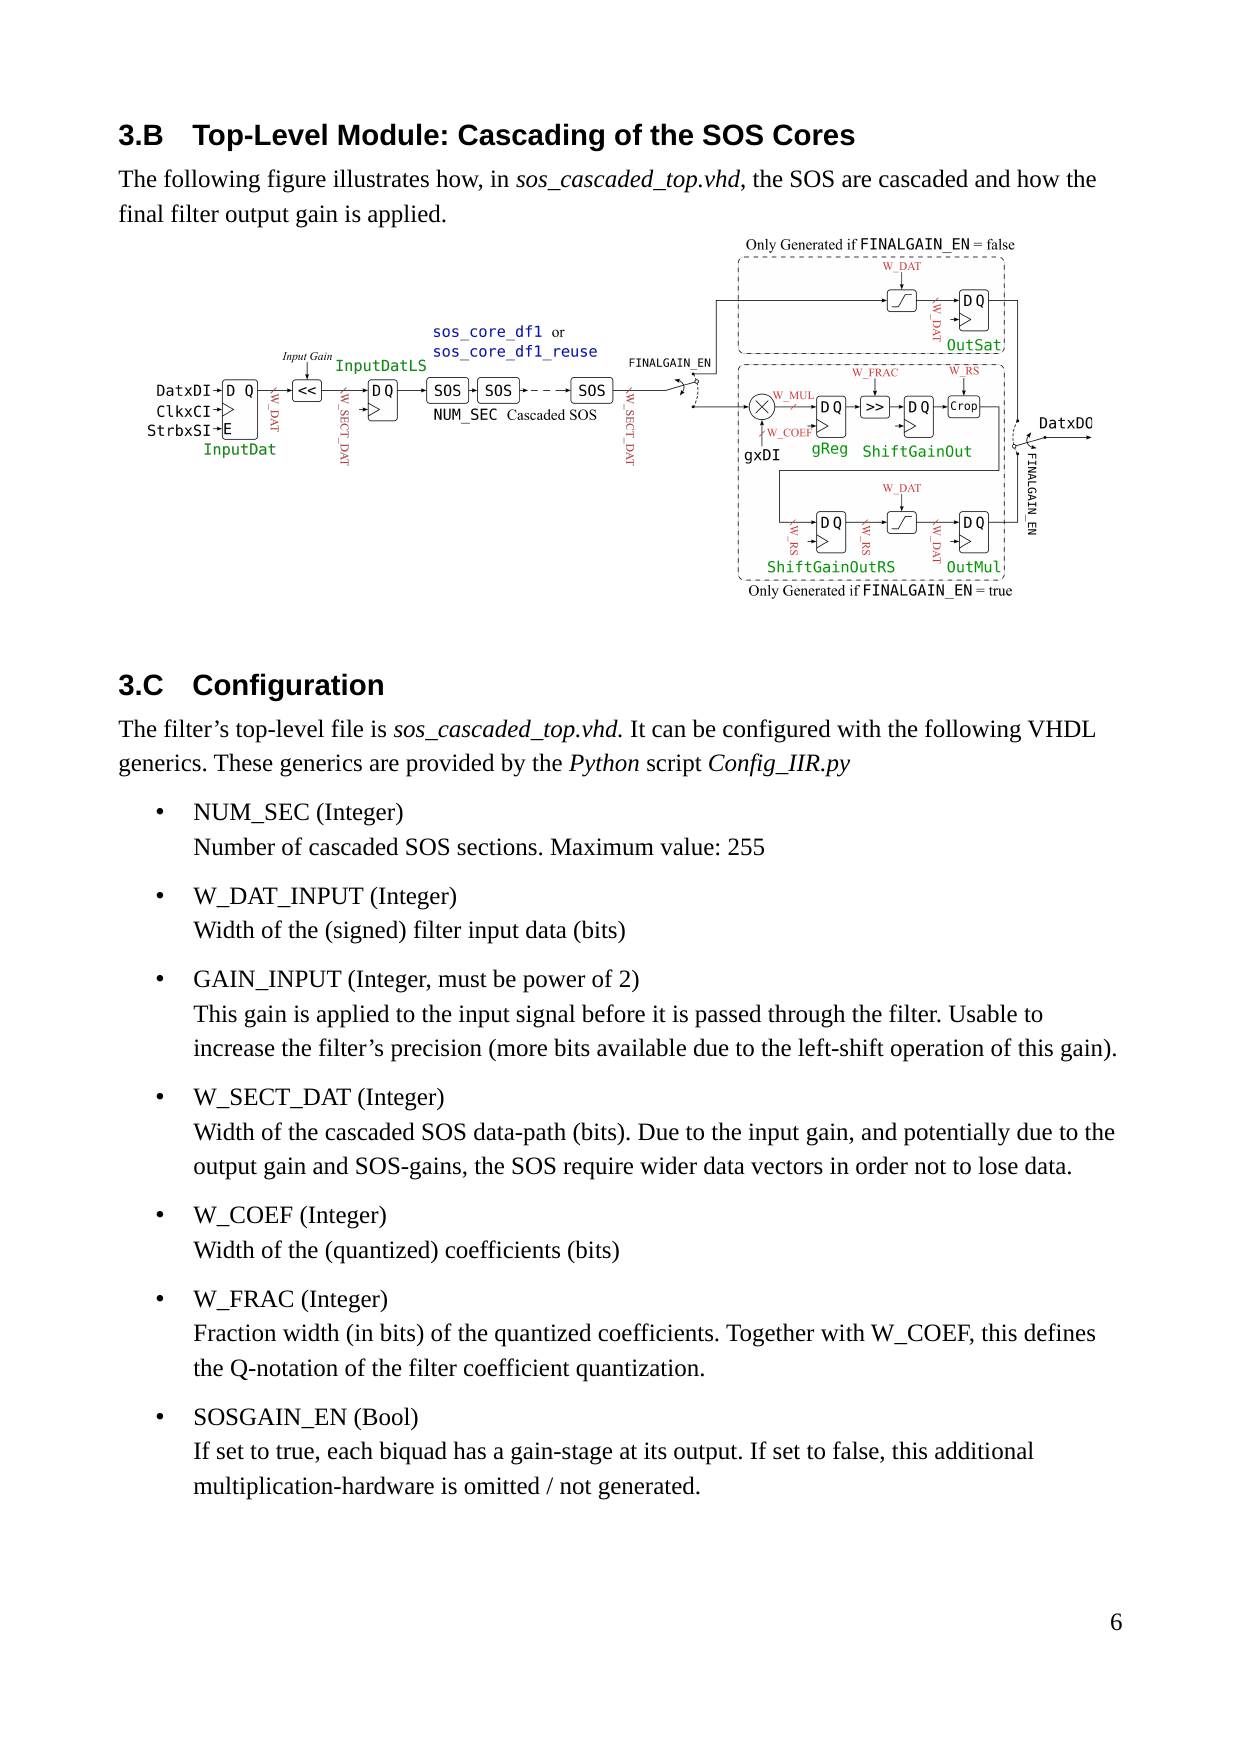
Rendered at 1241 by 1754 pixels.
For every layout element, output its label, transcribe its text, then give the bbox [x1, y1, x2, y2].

list W_COEF (Integer) Width of the (quantized) coefficients (bits) [156, 1200, 1122, 1264]
subtitle Configuration [118, 667, 1122, 701]
list NUM_SEC (Integer) Number of cascaded SOS sections. Maximum value: 255 [156, 797, 1122, 861]
list GAIN_INPUT (Integer, must be power of 2) This gain is applied to the input signal before it is passed through the filter. Usable to increase the filter’s precision (more bits available due to the left-shift operation of this gain). [156, 964, 1122, 1062]
list SOSGAIN_EN (Bool) If set to true, each biquad has a gain-stage at its output. If set to false, this additional multiplication-hardware is omitted / not generated. [156, 1402, 1122, 1500]
subtitle Top-Level Module: Cascading of the SOS Cores [118, 118, 1122, 152]
list W_SECT_DAT (Integer) Width of the cascaded SOS data-path (bits). Due to the input gain, and potentially due to the output gain and SOS-gains, the SOS require wider data vectors in order not to lose data. [156, 1082, 1122, 1180]
picture [148, 238, 1093, 599]
list W_FRAC (Integer) Fraction width (in bits) of the quantized coefficients. Together with W_COEF, this defines the Q-notation of the filter coefficient quantization. [156, 1284, 1122, 1382]
text The following figure illustrates how, in sos_cascaded_top.vhd, the SOS are cascaded and how the final filter output gain is applied. [118, 164, 1122, 228]
text The filter’s top-level file is sos_cascaded_top.vhd. It can be configured with the following VHDL generics. These generics are provided by the Python script Config_IIR.py [118, 714, 1122, 777]
list W_DAT_INPUT (Integer) Width of the (signed) filter input data (bits) [156, 881, 1122, 944]
